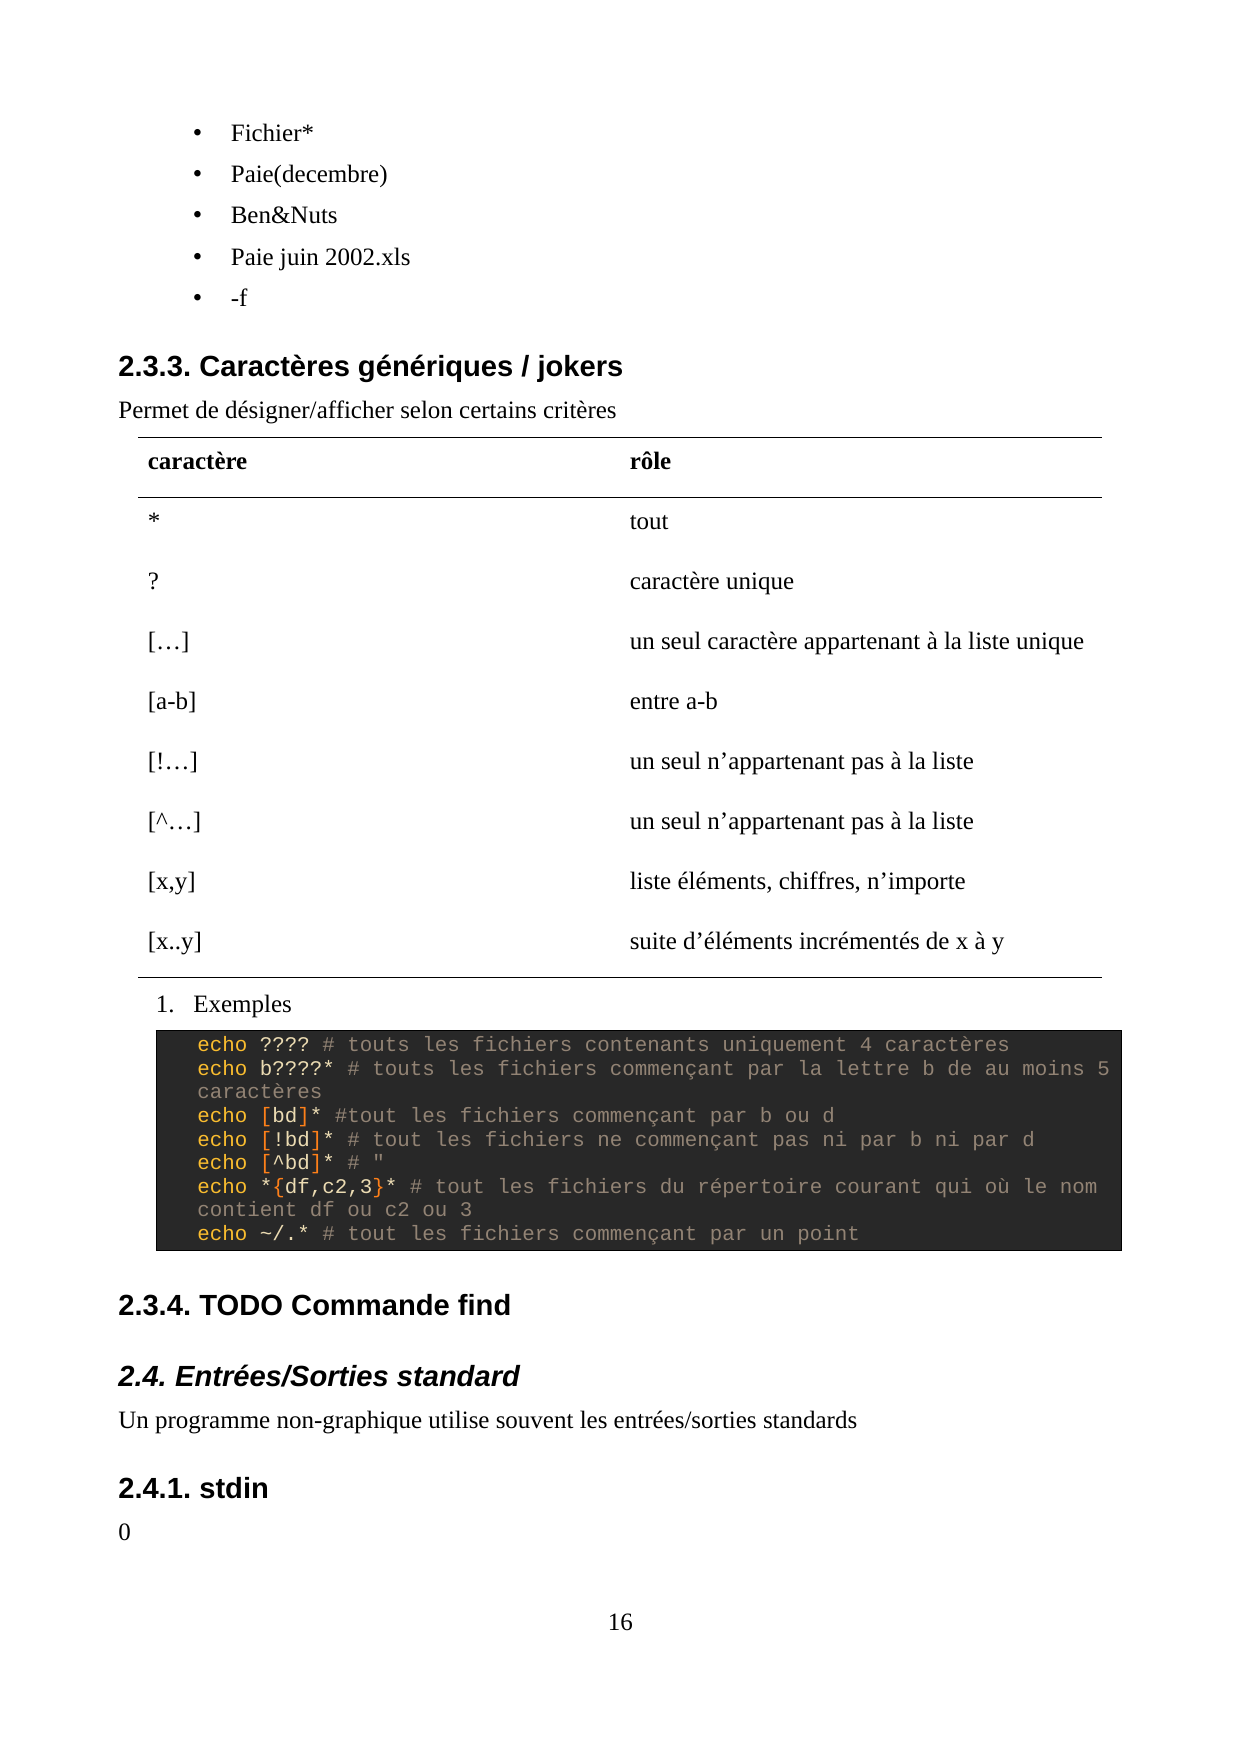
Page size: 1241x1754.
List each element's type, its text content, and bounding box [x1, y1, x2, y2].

table_cell suite d’éléments incrémentés de x à y [620, 917, 1102, 977]
list echo ~/.* # tout les fichiers commençant par un point [157, 1219, 1121, 1250]
text 0 [118, 1517, 1122, 1546]
table_cell un seul caractère appartenant à la liste unique [620, 617, 1102, 677]
text Un programme non-graphique utilise souvent les entrées/sorties standards [118, 1405, 1122, 1434]
table_cell [a-b] [138, 677, 620, 737]
table_header caractère [138, 438, 620, 497]
list -f [193, 283, 1122, 312]
table_cell * [138, 498, 620, 557]
table_header rôle [620, 438, 1102, 497]
table_cell [^…] [138, 797, 620, 857]
list Fichier* [193, 118, 1122, 147]
list Paie(decembre) [193, 159, 1122, 188]
table_cell [x,y] [138, 857, 620, 917]
table_cell [!…] [138, 737, 620, 797]
list echo b????* # touts les fichiers commençant par la lettre b de au moins 5 caractères [157, 1054, 1121, 1101]
list echo ???? # touts les fichiers contenants uniquement 4 caractères [157, 1031, 1121, 1054]
table_cell liste éléments, chiffres, n’importe [620, 857, 1102, 917]
table_cell [x..y] [138, 917, 620, 977]
table_cell entre a-b [620, 677, 1102, 737]
subtitle Entrées/Sorties standard [118, 1359, 1122, 1393]
table_cell un seul n’appartenant pas à la liste [620, 737, 1102, 797]
list Paie juin 2002.xls [193, 242, 1122, 271]
list echo [^bd]* # " [157, 1148, 1121, 1172]
subtitle stdin [118, 1471, 1122, 1505]
list Exemples [156, 989, 1122, 1017]
table_cell un seul n’appartenant pas à la liste [620, 797, 1102, 857]
list echo [!bd]* # tout les fichiers ne commençant pas ni par b ni par d [157, 1124, 1121, 1148]
table_cell ? [138, 557, 620, 617]
subtitle Caractères génériques / jokers [118, 349, 1122, 383]
list echo [bd]* #tout les fichiers commençant par b ou d [157, 1101, 1121, 1124]
text Permet de désigner/afficher selon certains critères [118, 395, 1122, 424]
list Ben&Nuts [193, 201, 1122, 229]
subtitle TODO Commande find [118, 1288, 1122, 1322]
table_cell caractère unique [620, 557, 1102, 617]
list echo *{df,c2,3}* # tout les fichiers du répertoire courant qui où le nom contient df ou c2 ou 3 [157, 1172, 1121, 1219]
table_cell tout [620, 498, 1102, 557]
table_cell […] [138, 617, 620, 677]
